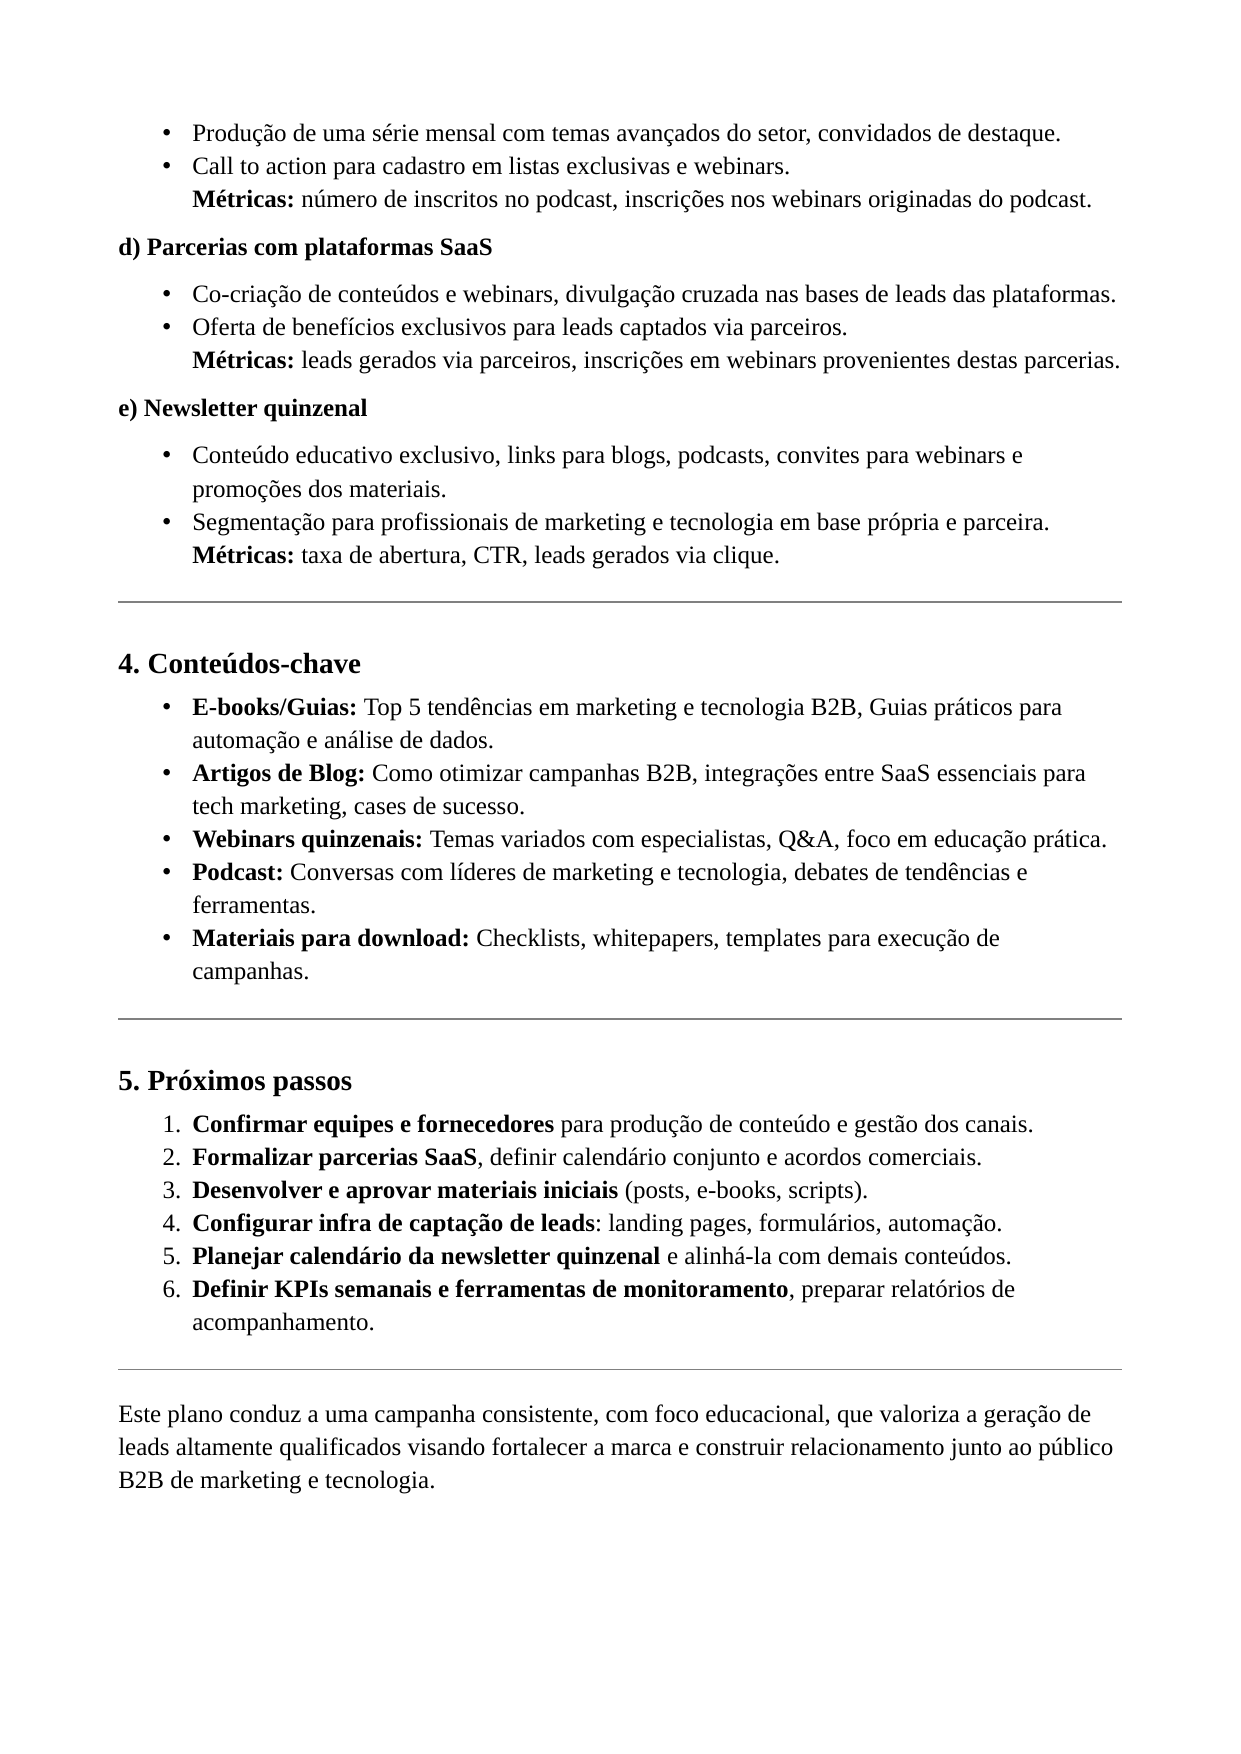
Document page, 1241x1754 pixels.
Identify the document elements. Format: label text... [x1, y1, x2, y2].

list Definir KPIs semanais e ferramentas de monitoramento, preparar relatórios de acompanhamento. [162, 1274, 1122, 1336]
list Segmentação para profissionais de marketing e tecnologia em base própria e parceira. Métricas: taxa de abertura, CTR, leads gerados via clique. [162, 507, 1122, 568]
list Oferta de benefícios exclusivos para leads captados via parceiros. Métricas: leads gerados via parceiros, inscrições em webinars provenientes destas parcerias. [162, 312, 1122, 374]
list Formalizar parcerias SaaS, definir calendário conjunto e acordos comerciais. [162, 1142, 1122, 1171]
list E-books/Guias: Top 5 tendências em marketing e tecnologia B2B, Guias práticos para automação e análise de dados. [162, 692, 1122, 754]
list Produção de uma série mensal com temas avançados do setor, convidados de destaque. [162, 118, 1122, 147]
subtitle 4. Conteúdos-chave [118, 646, 1122, 680]
list Artigos de Blog: Como otimizar campanhas B2B, integrações entre SaaS essenciais para tech marketing, cases de sucesso. [162, 758, 1122, 820]
list Webinars quinzenais: Temas variados com especialistas, Q&A, foco em educação prática. [162, 824, 1122, 853]
subtitle 5. Próximos passos [118, 1063, 1122, 1096]
text e) Newsletter quinzenal [118, 393, 1122, 422]
text d) Parcerias com plataformas SaaS [118, 232, 1122, 261]
list Desenvolver e aprovar materiais iniciais (posts, e-books, scripts). [162, 1175, 1122, 1204]
list Materiais para download: Checklists, whitepapers, templates para execução de campanhas. [162, 923, 1122, 985]
text Este plano conduz a uma campanha consistente, com foco educacional, que valoriza a geração de leads altamente qualificados visando fortalecer a marca e construir relacionamento junto ao público B2B de marketing e tecnologia. [118, 1399, 1122, 1494]
list Co-criação de conteúdos e webinars, divulgação cruzada nas bases de leads das plataformas. [162, 279, 1122, 308]
list Confirmar equipes e fornecedores para produção de conteúdo e gestão dos canais. [162, 1109, 1122, 1138]
list Conteúdo educativo exclusivo, links para blogs, podcasts, convites para webinars e promoções dos materiais. [162, 441, 1122, 502]
list Configurar infra de captação de leads: landing pages, formulários, automação. [162, 1208, 1122, 1237]
list Call to action para cadastro em listas exclusivas e webinars. Métricas: número de inscritos no podcast, inscrições nos webinars originadas do podcast. [162, 151, 1122, 213]
list Planejar calendário da newsletter quinzenal e alinhá-la com demais conteúdos. [162, 1241, 1122, 1270]
list Podcast: Conversas com líderes de marketing e tecnologia, debates de tendências e ferramentas. [162, 857, 1122, 919]
